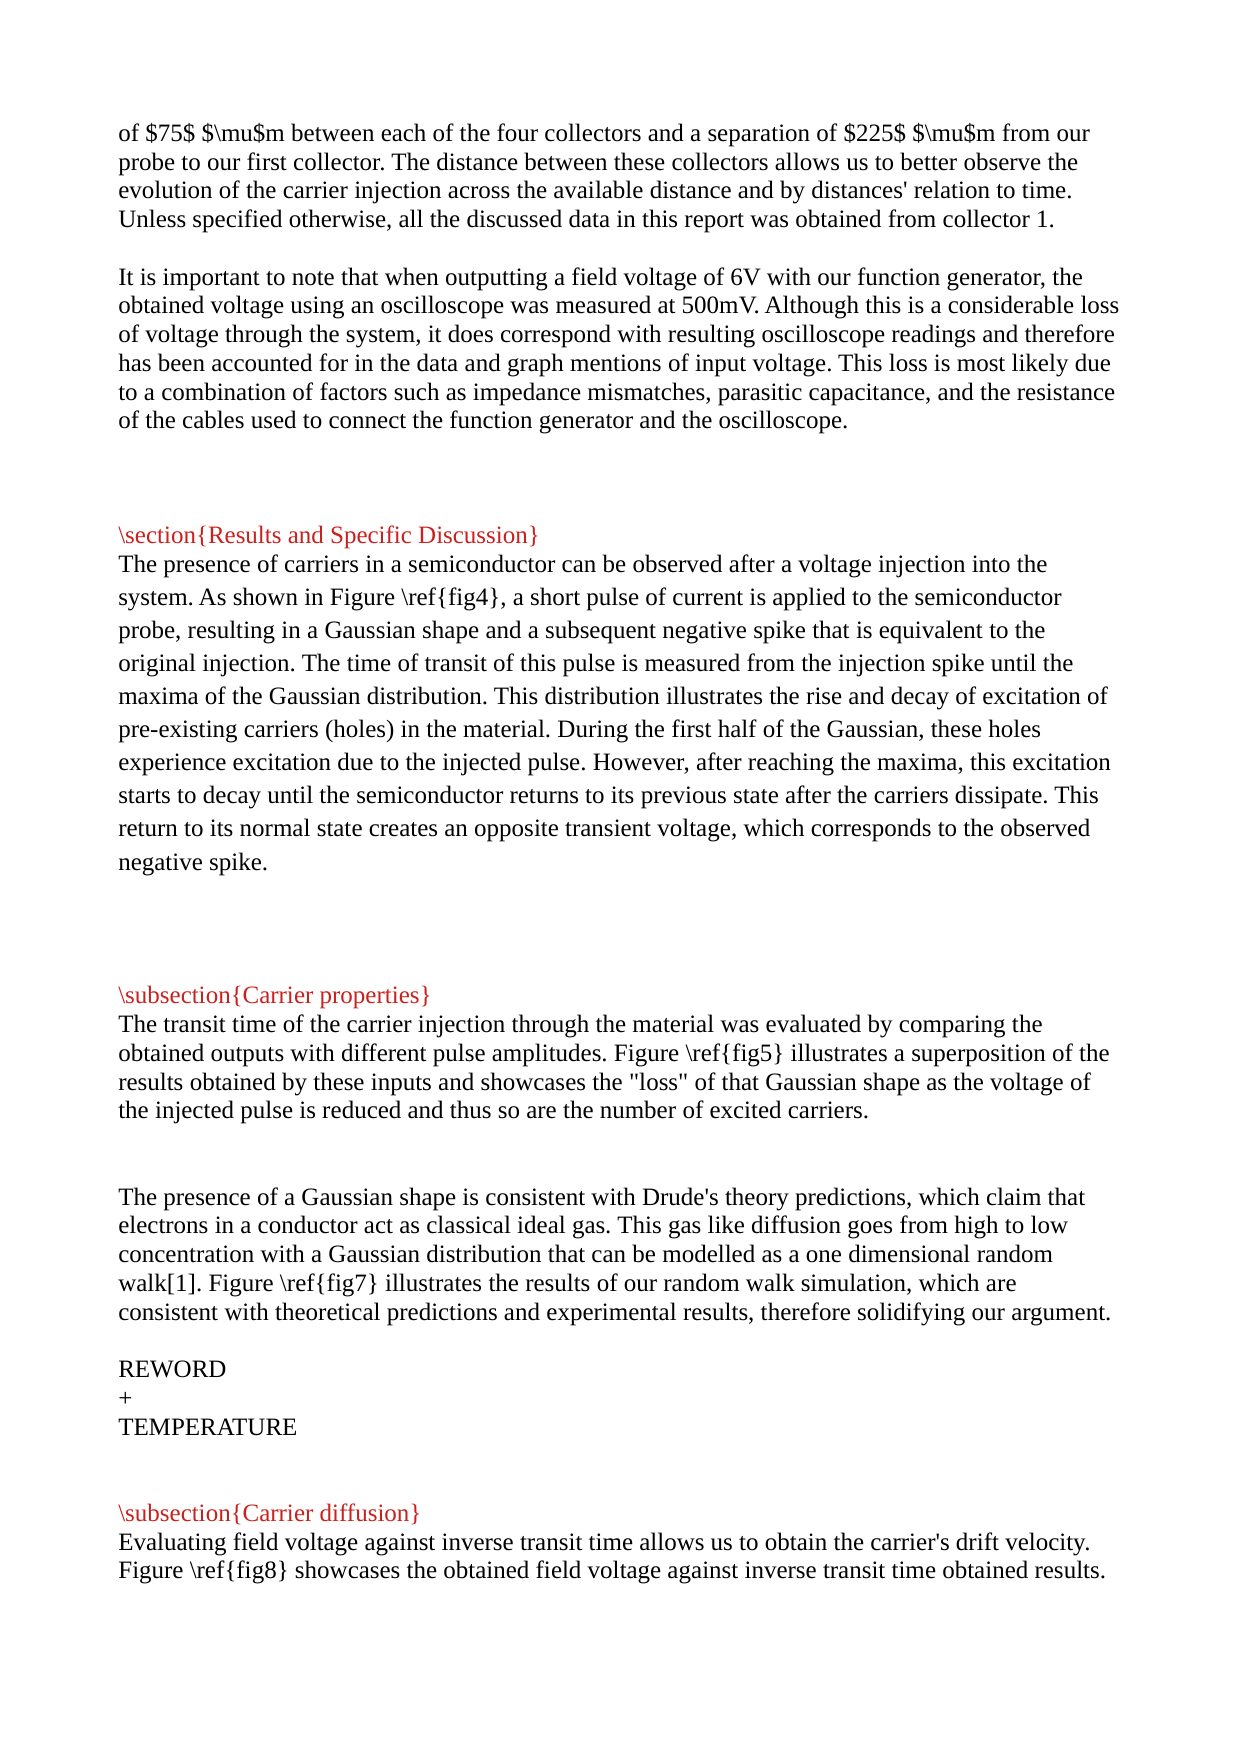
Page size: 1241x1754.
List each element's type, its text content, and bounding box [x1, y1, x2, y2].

text + [118, 1383, 1122, 1412]
text Evaluating field voltage against inverse transit time allows us to obtain the carrier's drift velocity. Figure \ref{fig8} showcases the obtained field voltage against inverse transit time obtained results. [118, 1527, 1122, 1584]
text It is important to note that when outputting a field voltage of 6V with our function generator, the obtained voltage using an oscilloscope was measured at 500mV. Although this is a considerable loss of voltage through the system, it does correspond with resulting oscilloscope readings and therefore has been accounted for in the data and graph mentions of input voltage. This loss is most likely due to a combination of factors such as impedance mismatches, parasitic capacitance, and the resistance of the cables used to connect the function generator and the oscilloscope. [118, 262, 1122, 434]
text \subsection{Carrier properties} [118, 980, 1122, 1009]
text REWORD [118, 1354, 1122, 1383]
text \subsection{Carrier diffusion} [118, 1498, 1122, 1527]
text of $75$ $\mu$m between each of the four collectors and a separation of $225$ $\mu$m from our probe to our first collector. The distance between these collectors allows us to better observe the evolution of the carrier injection across the available distance and by distances' relation to time. Unless specified otherwise, all the discussed data in this report was obtained from collector 1. [118, 118, 1122, 233]
text \section{Results and Specific Discussion} [118, 521, 1122, 549]
text The presence of a Gaussian shape is consistent with Drude's theory predictions, which claim that electrons in a conductor act as classical ideal gas. This gas like diffusion goes from high to low concentration with a Gaussian distribution that can be modelled as a one dimensional random walk[1]. Figure \ref{fig7} illustrates the results of our random walk simulation, which are consistent with theoretical predictions and experimental results, therefore solidifying our argument. [118, 1182, 1122, 1325]
text The presence of carriers in a semiconductor can be observed after a voltage injection into the system. As shown in Figure \ref{fig4}, a short pulse of current is applied to the semiconductor probe, resulting in a Gaussian shape and a subsequent negative spike that is equivalent to the original injection. The time of transit of this pulse is measured from the injection spike until the maxima of the Gaussian distribution. This distribution illustrates the rise and decay of excitation of pre-existing carriers (holes) in the material. During the first half of the Gaussian, these holes experience excitation due to the injected pulse. However, after reaching the maxima, this excitation starts to decay until the semiconductor returns to its previous state after the carriers dissipate. This return to its normal state creates an opposite transient voltage, which corresponds to the observed negative spike. [118, 549, 1122, 875]
text TEMPERATURE [118, 1412, 1122, 1440]
text The transit time of the carrier injection through the material was evaluated by comparing the obtained outputs with different pulse amplitudes. Figure \ref{fig5} illustrates a superposition of the results obtained by these inputs and showcases the "loss" of that Gaussian shape as the voltage of the injected pulse is reduced and thus so are the number of excited carriers. [118, 1009, 1122, 1124]
